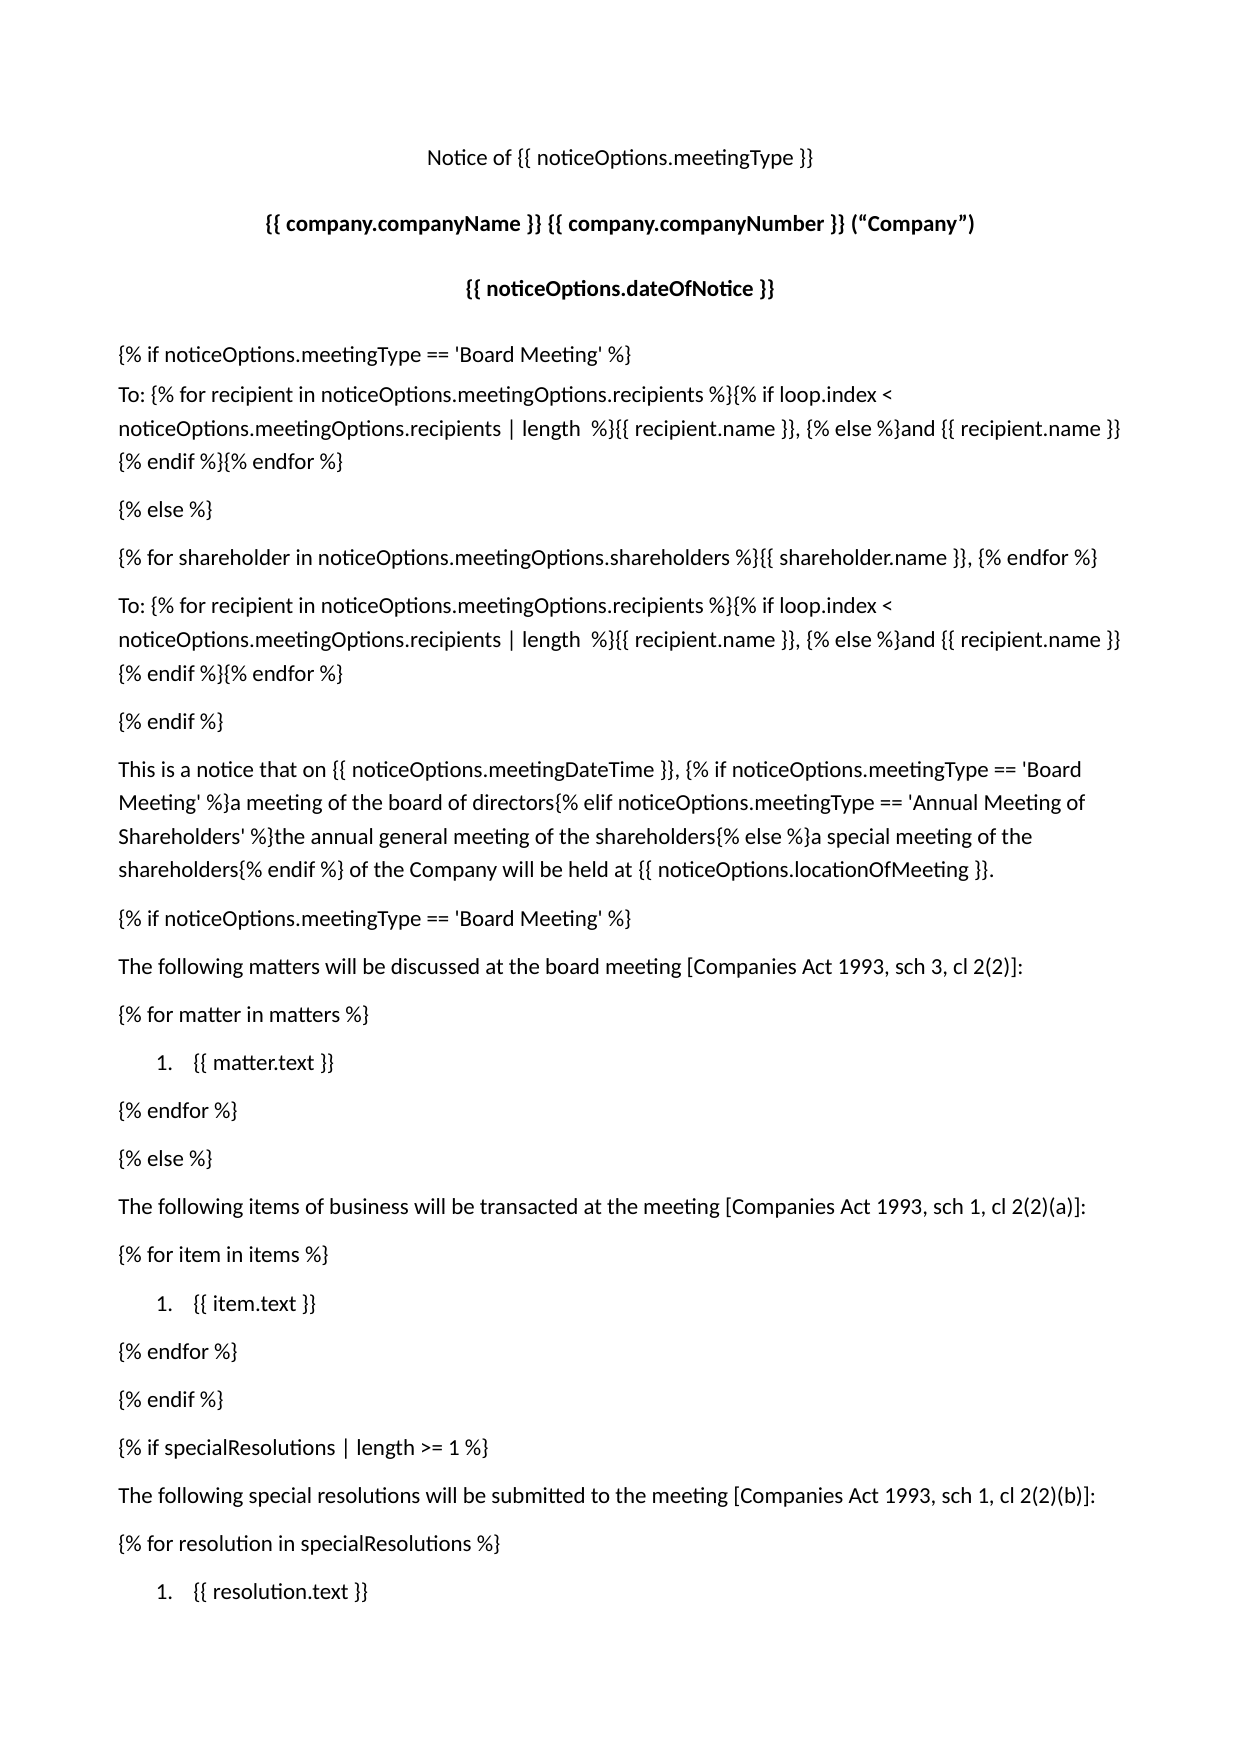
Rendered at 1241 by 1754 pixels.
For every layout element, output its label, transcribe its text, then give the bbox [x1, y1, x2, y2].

subtitle {% if noticeOptions.meetingType == 'Board Meeting' %} [118, 340, 1122, 368]
subtitle Notice of {{ noticeOptions.meetingType }} [118, 143, 1122, 171]
text This is a notice that on {{ noticeOptions.meetingDateTime }}, {% if noticeOptions.meetingType == 'Board Meeting' %}a meeting of the board of directors{% elif noticeOptions.meetingType == 'Annual Meeting of Shareholders' %}the annual general meeting of the shareholders{% else %}a special meeting of the shareholders{% endif %} of the Company will be held at {{ noticeOptions.locationOfMeeting }}. [118, 755, 1122, 884]
text {% for shareholder in noticeOptions.meetingOptions.shareholders %}{{ shareholder.name }}, {% endfor %} [118, 543, 1122, 572]
list {{ matter.text }} [156, 1048, 1122, 1076]
text {% if noticeOptions.meetingType == 'Board Meeting' %} [118, 904, 1122, 932]
subtitle {{ company.companyName }} {{ company.companyNumber }} (“Company”) [118, 209, 1122, 237]
text {% else %} [118, 495, 1122, 523]
text {% endfor %} [118, 1337, 1122, 1365]
text {% if specialResolutions | length >= 1 %} [118, 1433, 1122, 1461]
text The following items of business will be transacted at the meeting [Companies Act 1993, sch 1, cl 2(2)(a)]: [118, 1192, 1122, 1221]
text The following matters will be discussed at the board meeting [Companies Act 1993, sch 3, cl 2(2)]: [118, 952, 1122, 980]
list {{ resolution.text }} [156, 1577, 1122, 1606]
text The following special resolutions will be submitted to the meeting [Companies Act 1993, sch 1, cl 2(2)(b)]: [118, 1481, 1122, 1509]
text {% for matter in matters %} [118, 1000, 1122, 1028]
subtitle {{ noticeOptions.dateOfNotice }} [118, 274, 1122, 302]
text {% for resolution in specialResolutions %} [118, 1529, 1122, 1557]
text To: {% for recipient in noticeOptions.meetingOptions.recipients %}{% if loop.index < noticeOptions.meetingOptions.recipients | length %}{{ recipient.name }}, {% else %}and {{ recipient.name }}{% endif %}{% endfor %} [118, 380, 1122, 475]
text {% endif %} [118, 707, 1122, 735]
text {% endif %} [118, 1385, 1122, 1413]
text {% for item in items %} [118, 1241, 1122, 1269]
text {% else %} [118, 1144, 1122, 1172]
text To: {% for recipient in noticeOptions.meetingOptions.recipients %}{% if loop.index < noticeOptions.meetingOptions.recipients | length %}{{ recipient.name }}, {% else %}and {{ recipient.name }}{% endif %}{% endfor %} [118, 592, 1122, 687]
text {% endfor %} [118, 1096, 1122, 1124]
list {{ item.text }} [156, 1289, 1122, 1317]
